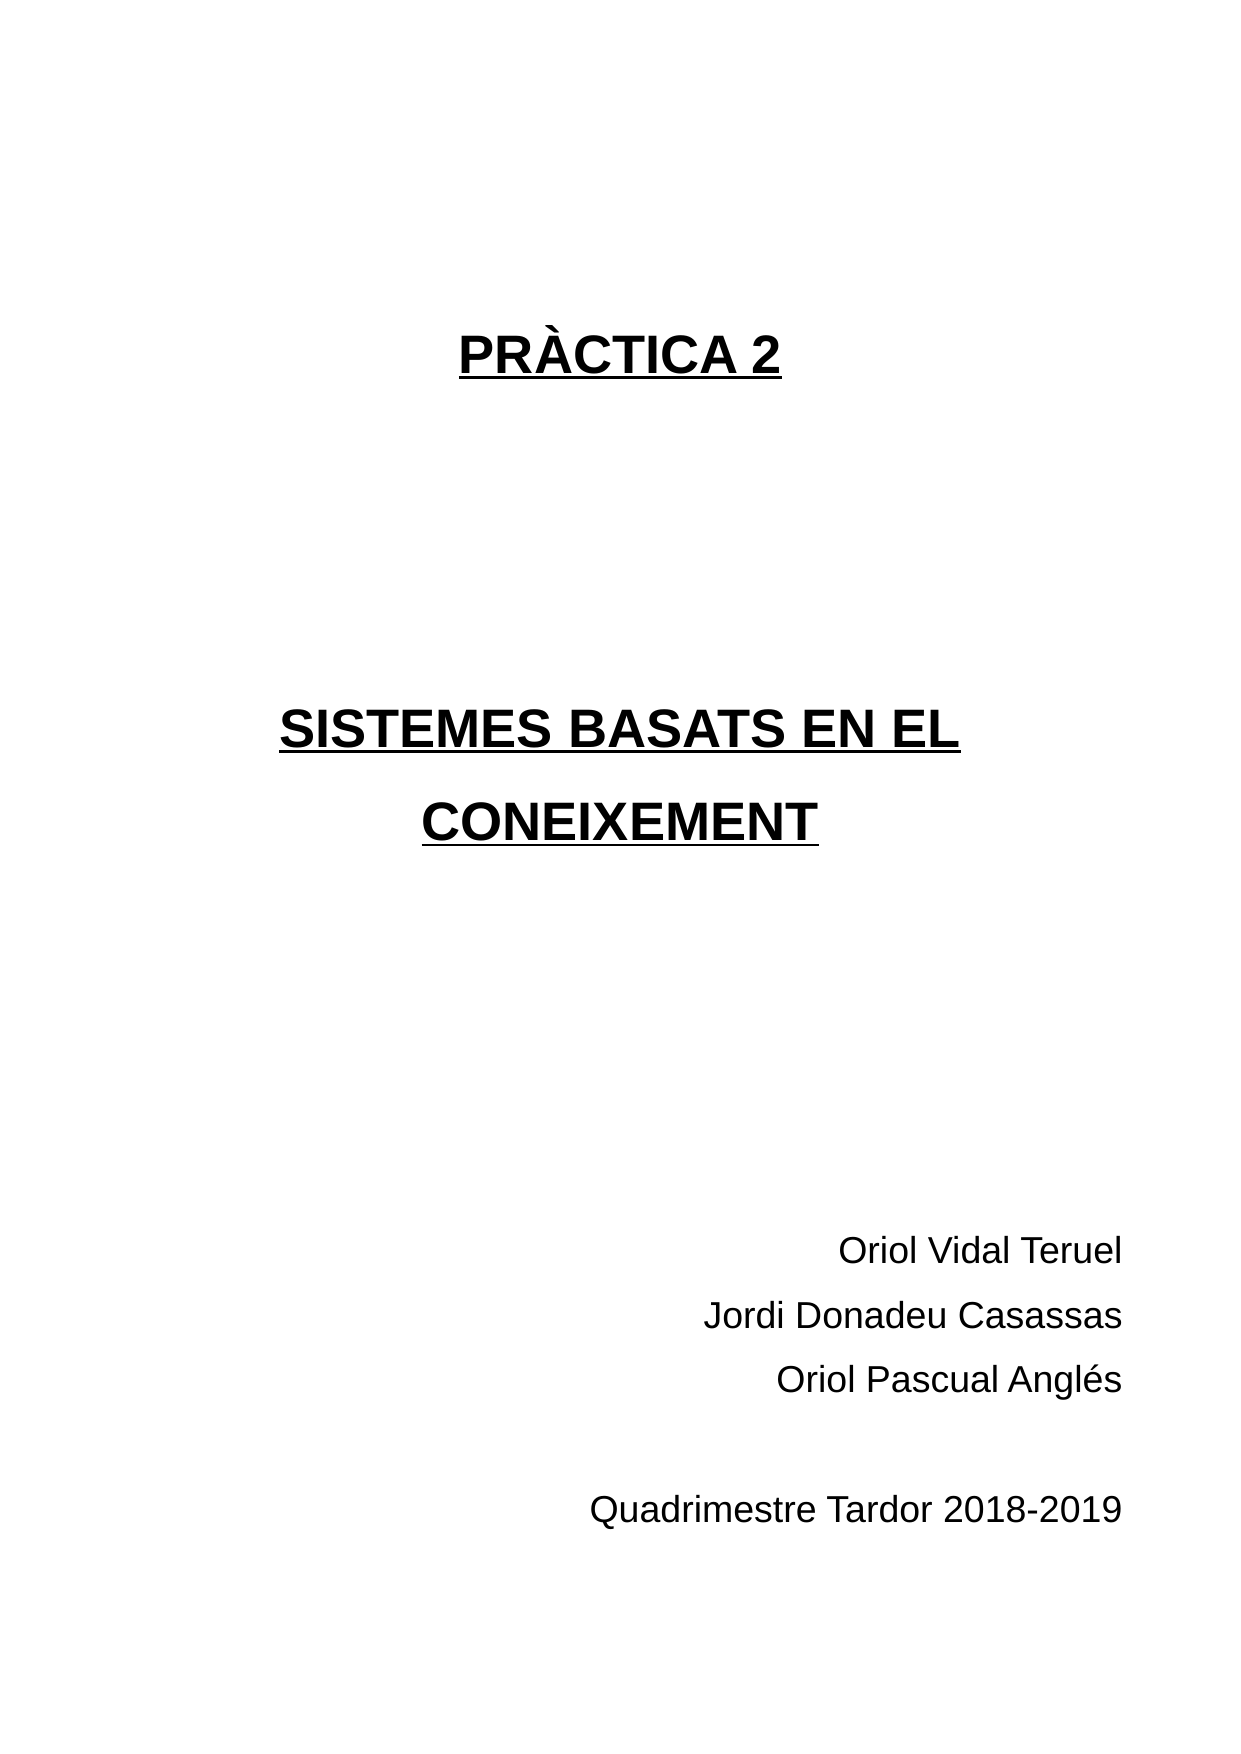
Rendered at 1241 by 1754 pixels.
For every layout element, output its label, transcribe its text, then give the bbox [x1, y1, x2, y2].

text Quadrimestre Tardor 2018-2019 [118, 1487, 1122, 1530]
text PRÀCTICA 2 [118, 322, 1122, 385]
text Oriol Pascual Anglés [118, 1357, 1122, 1401]
text SISTEMES BASATS EN EL CONEIXEMENT [118, 696, 1122, 852]
text Oriol Vidal Teruel [118, 1228, 1122, 1271]
text Jordi Donadeu Casassas [118, 1293, 1122, 1336]
